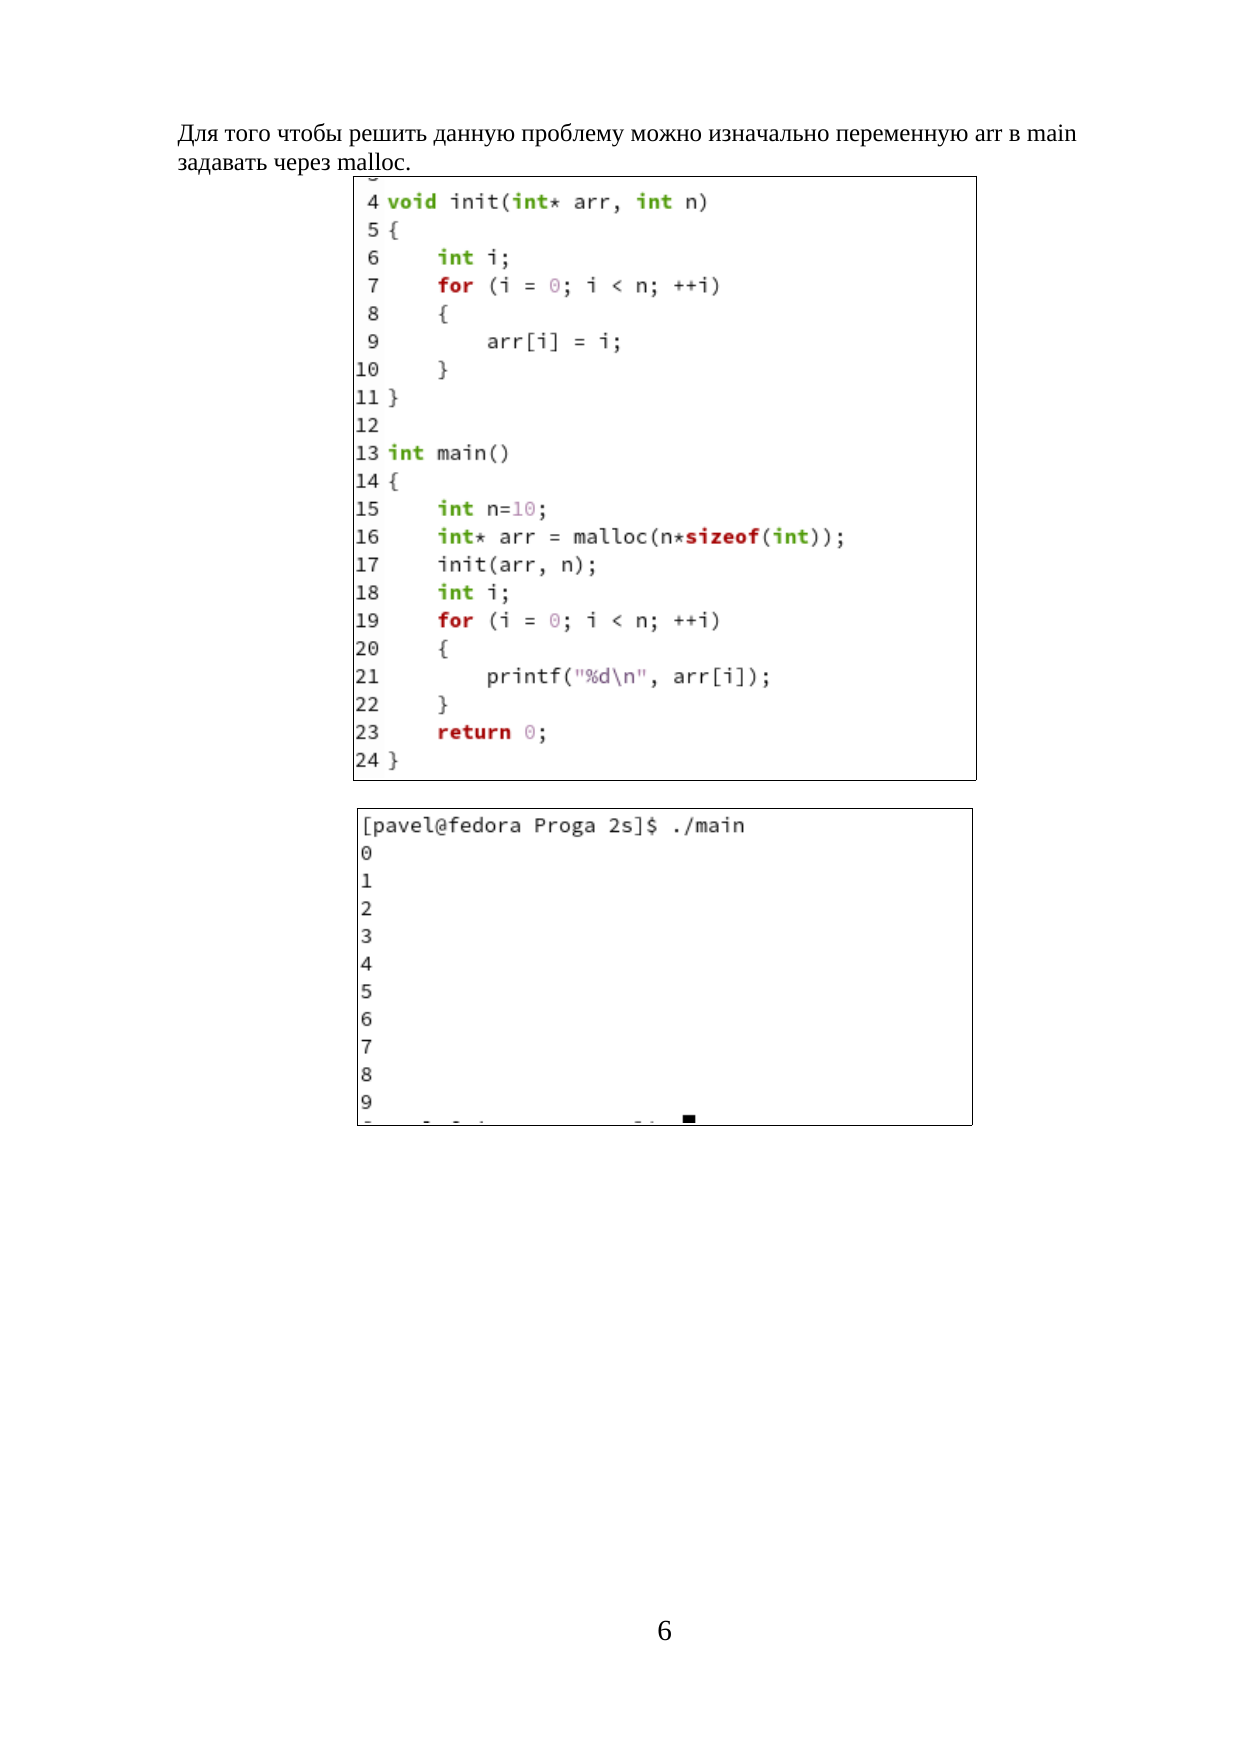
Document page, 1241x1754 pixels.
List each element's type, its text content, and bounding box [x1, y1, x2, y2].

picture [355, 178, 974, 778]
text Для того чтобы решить данную проблему можно изначально переменную arr в main задавать через malloc. [177, 118, 1152, 176]
picture [359, 811, 970, 1123]
